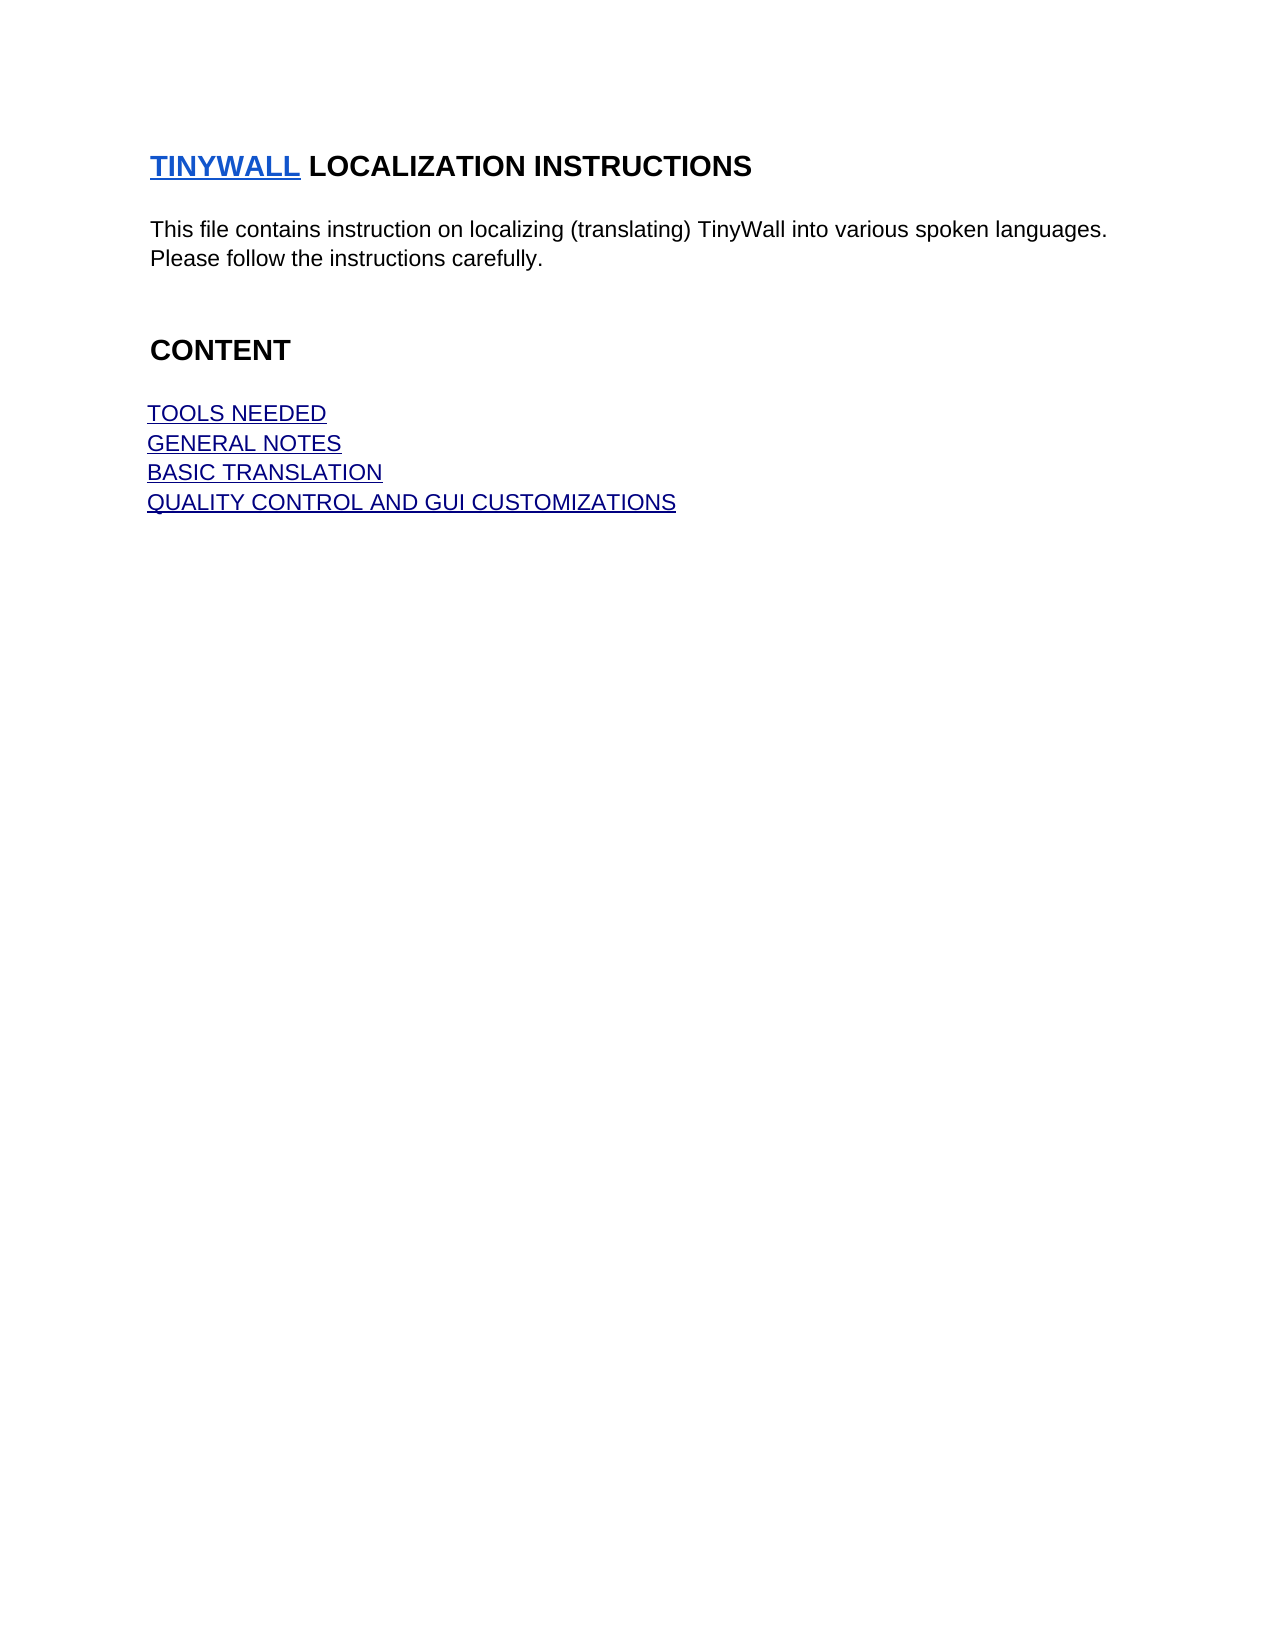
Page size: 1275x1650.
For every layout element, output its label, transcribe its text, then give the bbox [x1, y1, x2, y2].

text BASIC TRANSLATION [147, 460, 1125, 485]
text TINYWALL LOCALIZATION INSTRUCTIONS [150, 150, 1125, 183]
text CONTENT [150, 334, 1125, 367]
text This file contains instruction on localizing (translating) TinyWall into various spoken languages. Please follow the instructions carefully. [150, 217, 1125, 272]
text QUALITY CONTROL AND GUI CUSTOMIZATIONS [147, 489, 1125, 515]
text GENERAL NOTES [147, 430, 1125, 456]
text TOOLS NEEDED [147, 401, 1125, 427]
